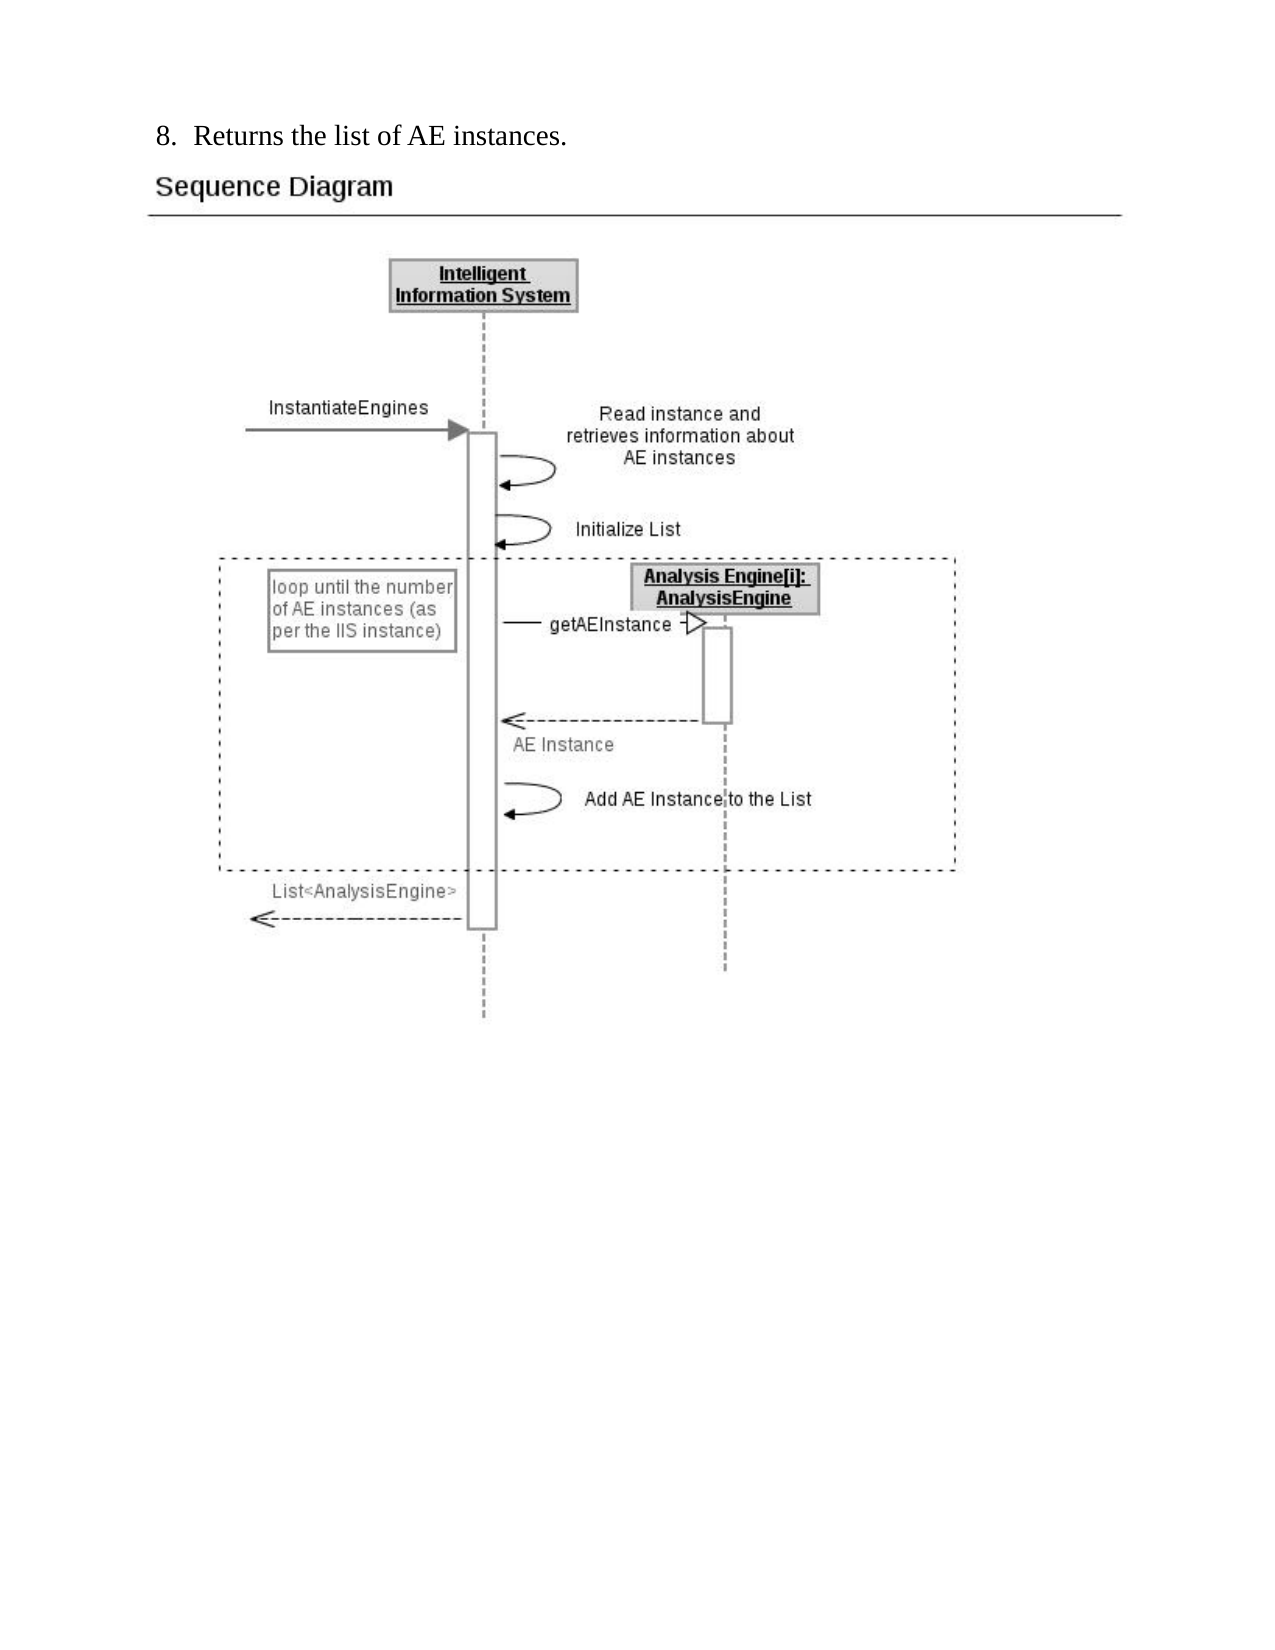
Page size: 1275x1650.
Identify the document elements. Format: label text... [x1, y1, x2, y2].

list Returns the list of AE instances. [156, 118, 1157, 151]
picture [118, 151, 1157, 1051]
